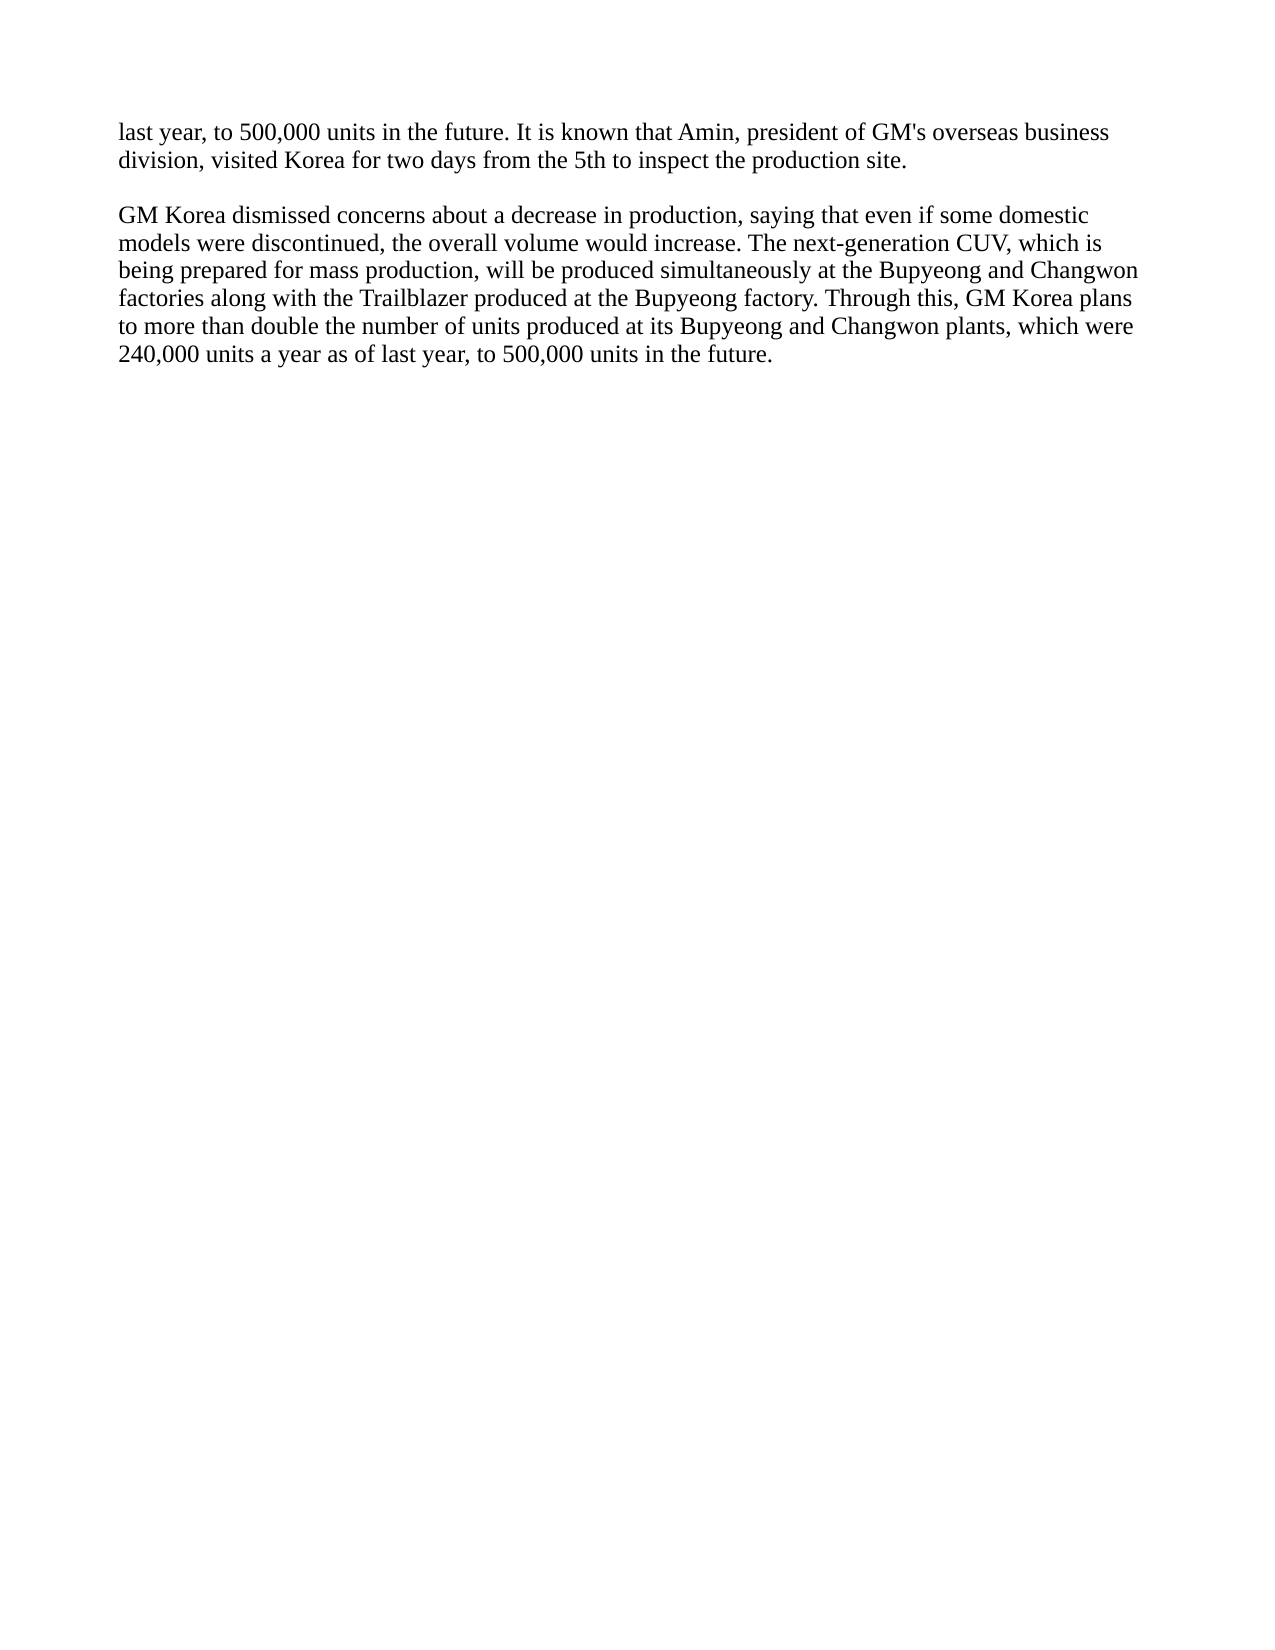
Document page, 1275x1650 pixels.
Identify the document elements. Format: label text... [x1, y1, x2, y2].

text last year, to 500,000 units in the future. It is known that Amin, president of GM's overseas business division, visited Korea for two days from the 5th to inspect the production site. [118, 118, 1157, 173]
text GM Korea dismissed concerns about a decrease in production, saying that even if some domestic models were discontinued, the overall volume would increase. The next-generation CUV, which is being prepared for mass production, will be produced simultaneously at the Bupyeong and Changwon factories along with the Trailblazer produced at the Bupyeong factory. Through this, GM Korea plans to more than double the number of units produced at its Bupyeong and Changwon plants, which were 240,000 units a year as of last year, to 500,000 units in the future. [118, 201, 1157, 367]
